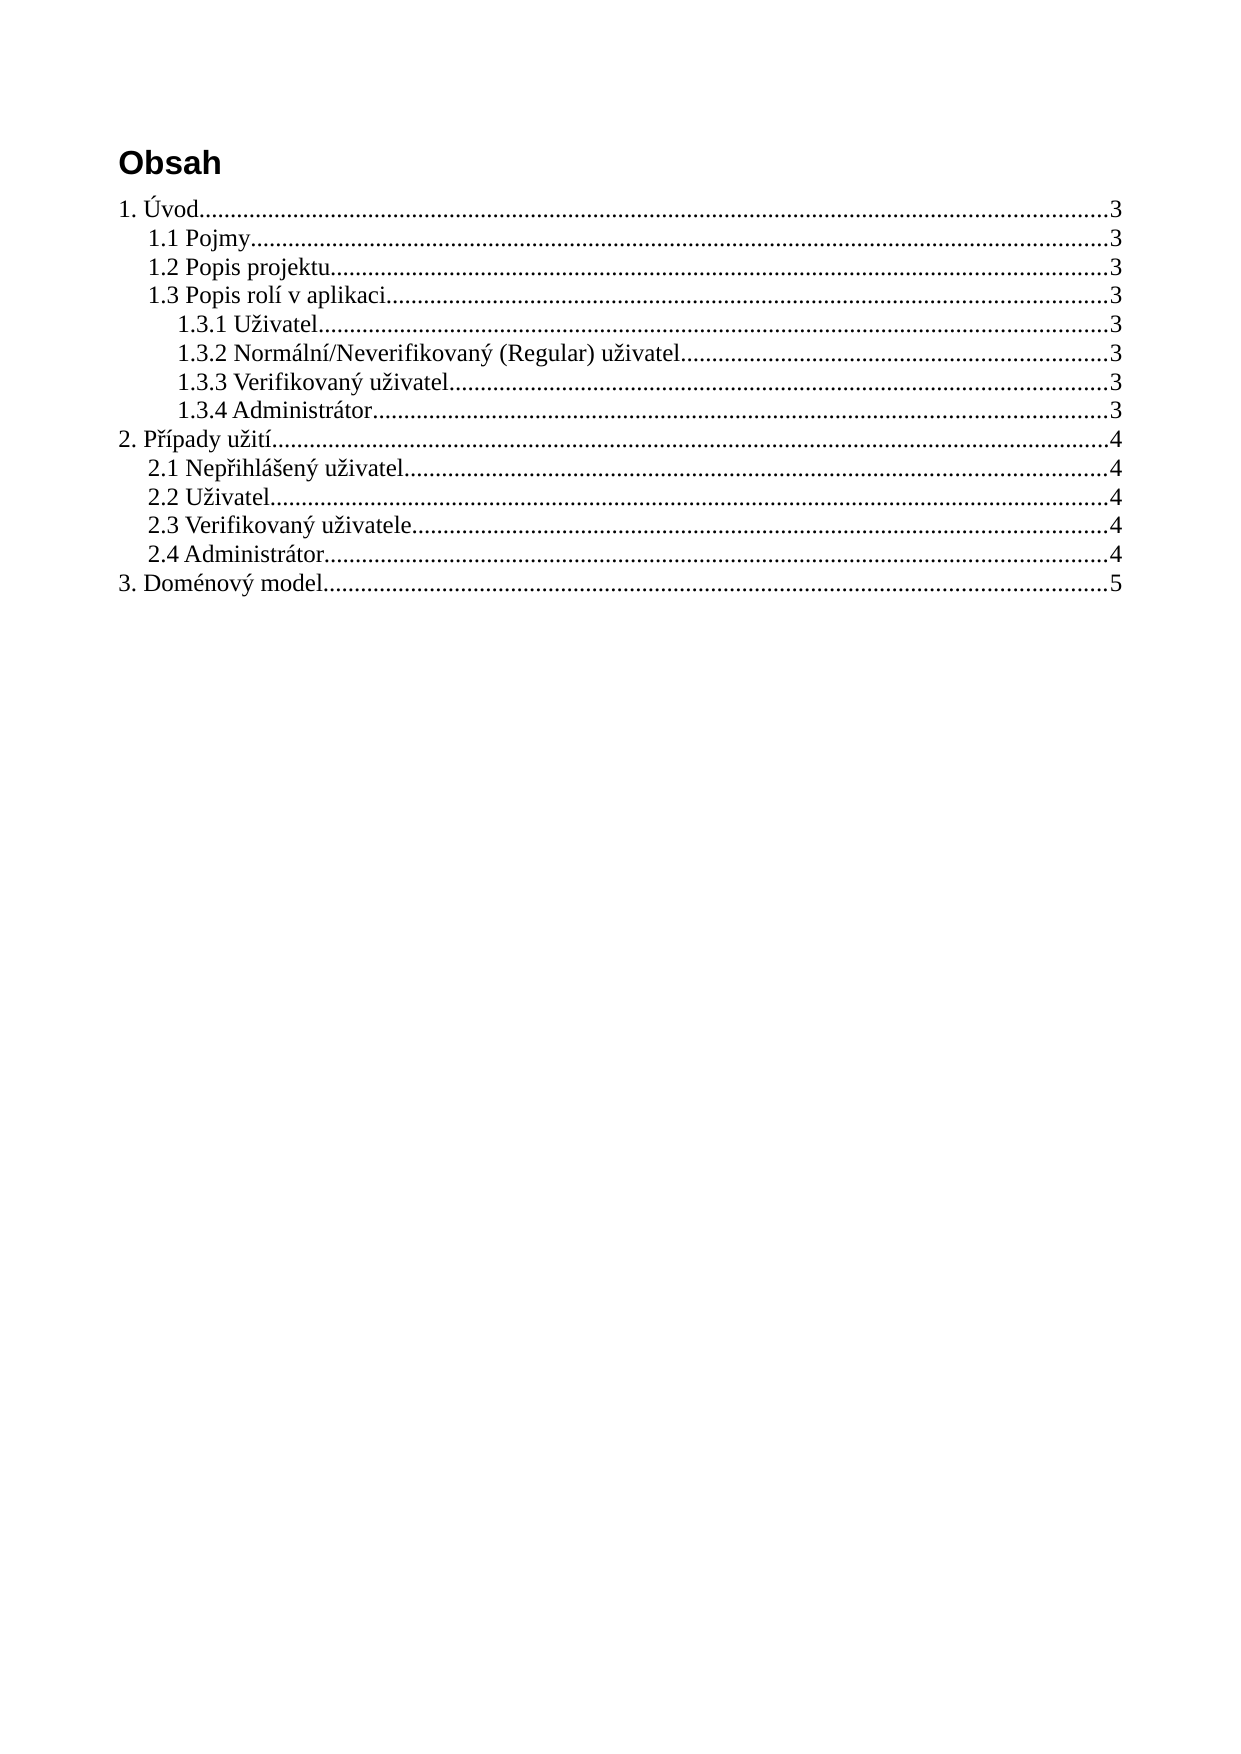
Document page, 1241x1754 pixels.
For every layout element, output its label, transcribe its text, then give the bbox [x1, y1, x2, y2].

text 1.3.3 Verifikovaný uživatel 3 [177, 367, 1122, 395]
text 1. Úvod 3 [118, 194, 1122, 223]
text 2.3 Verifikovaný uživatele 4 [148, 510, 1122, 539]
text 1.3.2 Normální/Neverifikovaný (Regular) uživatel 3 [177, 338, 1122, 367]
subtitle Obsah [118, 143, 1122, 182]
text 2. Případy užití 4 [118, 424, 1122, 453]
text 2.4 Administrátor 4 [148, 539, 1122, 568]
text 2.1 Nepřihlášený uživatel 4 [148, 453, 1122, 482]
text 1.2 Popis projektu 3 [148, 252, 1122, 280]
text 3. Doménový model 5 [118, 568, 1122, 597]
text 2.2 Uživatel 4 [148, 482, 1122, 510]
text 1.1 Pojmy 3 [148, 223, 1122, 252]
text 1.3.1 Uživatel 3 [177, 309, 1122, 338]
text 1.3.4 Administrátor 3 [177, 395, 1122, 424]
text 1.3 Popis rolí v aplikaci 3 [148, 280, 1122, 309]
